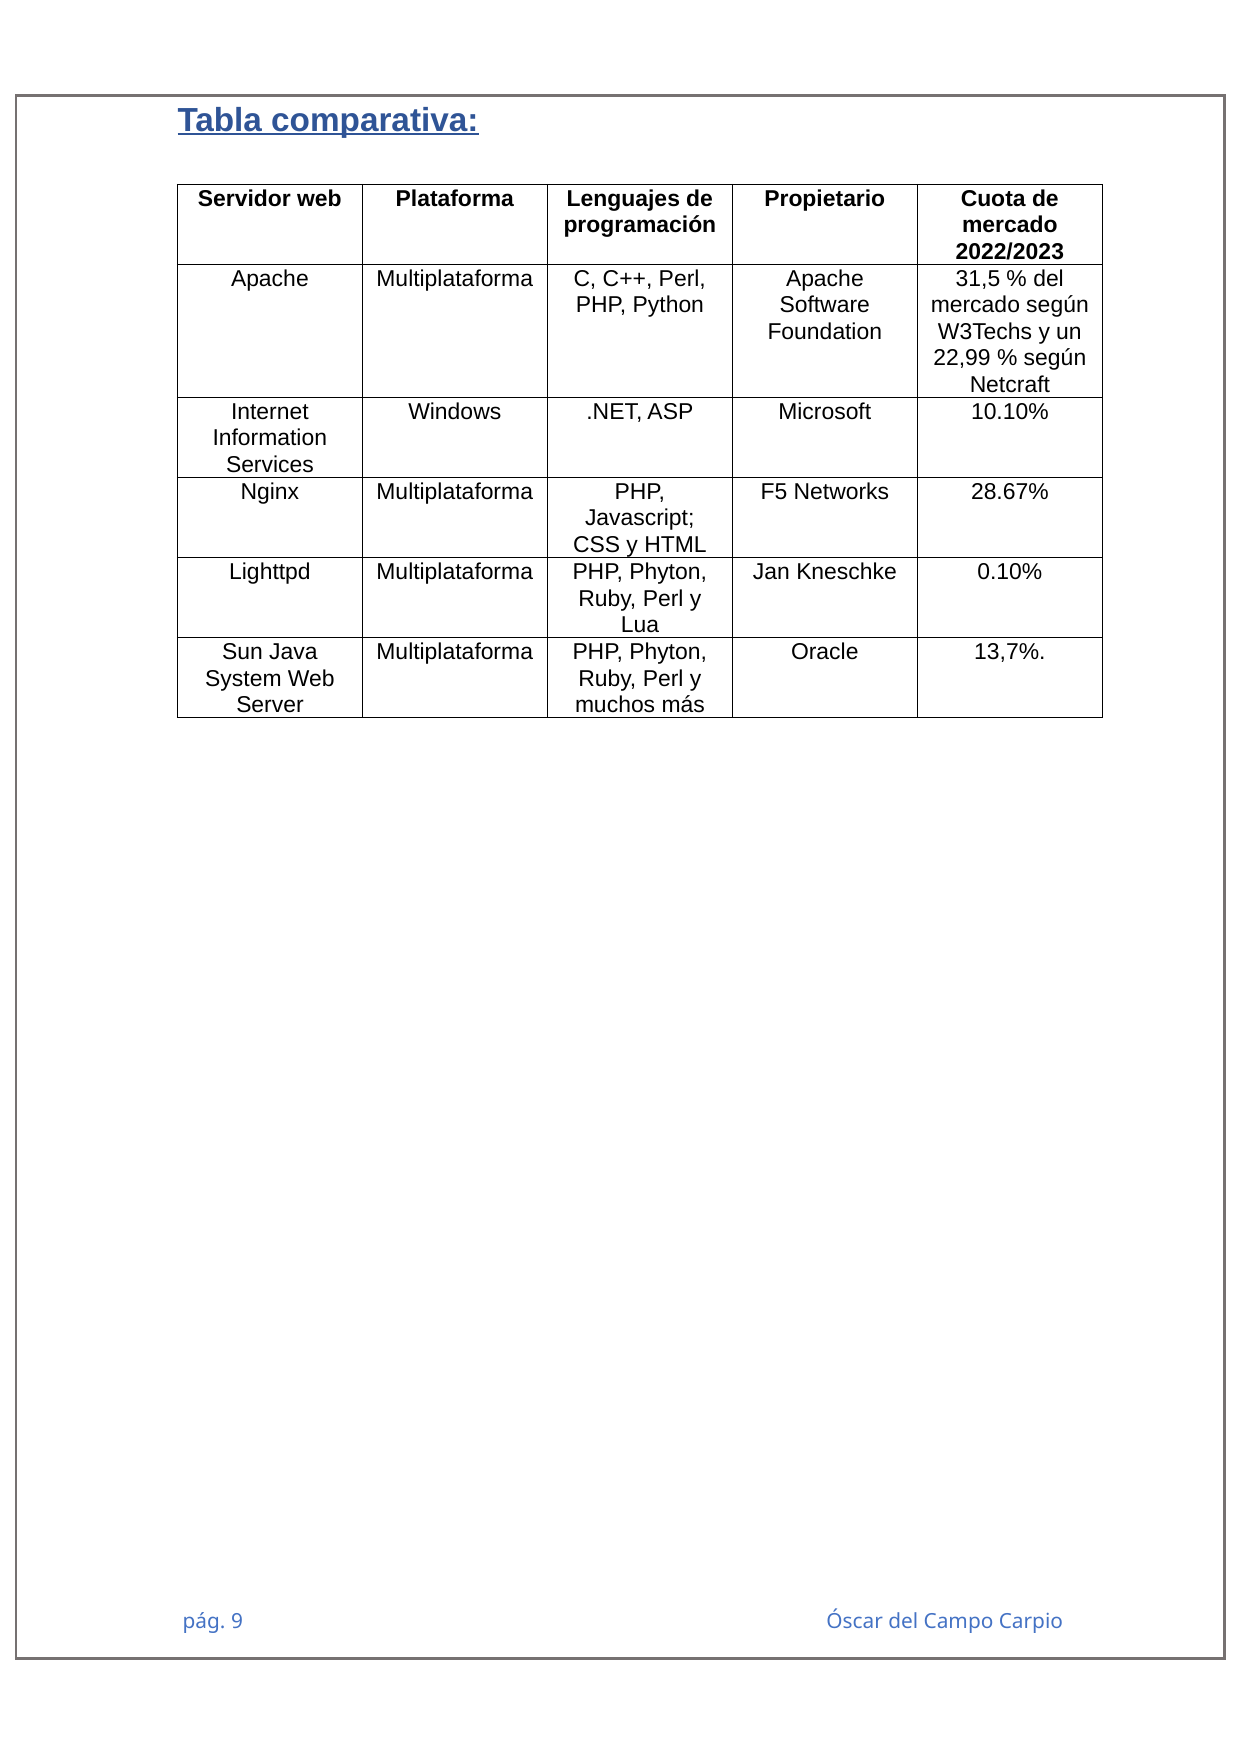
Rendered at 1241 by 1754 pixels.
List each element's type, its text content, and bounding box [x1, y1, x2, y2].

subtitle Tabla comparativa: [177, 100, 1063, 138]
table_cell Nginx [178, 478, 362, 557]
table_header Lenguajes de programación [548, 185, 732, 264]
table_cell 0.10% [918, 558, 1102, 637]
table_cell 10.10% [918, 398, 1102, 477]
table_cell Multiplataforma [363, 558, 547, 637]
table_header Servidor web [178, 185, 362, 264]
table_cell 28.67% [918, 478, 1102, 557]
table_cell Multiplataforma [363, 265, 547, 397]
table_cell F5 Networks [733, 478, 917, 557]
table_header Plataforma [363, 185, 547, 264]
table_cell Multiplataforma [363, 638, 547, 717]
table_header Propietario [733, 185, 917, 264]
table_cell Apache [178, 265, 362, 397]
table_cell PHP, Javascript; CSS y HTML [548, 478, 732, 557]
table_cell Multiplataforma [363, 478, 547, 557]
table_cell 31,5 % del mercado según W3Techs y un 22,99 % según Netcraft [918, 265, 1102, 397]
table_cell Oracle [733, 638, 917, 717]
table_cell Windows [363, 398, 547, 477]
table_cell PHP, Phyton, Ruby, Perl y muchos más [548, 638, 732, 717]
table_cell 13,7%. [918, 638, 1102, 717]
table_cell Lighttpd [178, 558, 362, 637]
table_cell PHP, Phyton, Ruby, Perl y Lua [548, 558, 732, 637]
table_cell .NET, ASP [548, 398, 732, 477]
table_header Cuota de mercado 2022/2023 [918, 185, 1102, 264]
table_cell Sun Java System Web Server [178, 638, 362, 717]
table_cell Apache Software Foundation [733, 265, 917, 397]
table_cell Microsoft [733, 398, 917, 477]
table_cell C, C++, Perl, PHP, Python [548, 265, 732, 397]
table_cell Jan Kneschke [733, 558, 917, 637]
table_cell Internet Information Services [178, 398, 362, 477]
